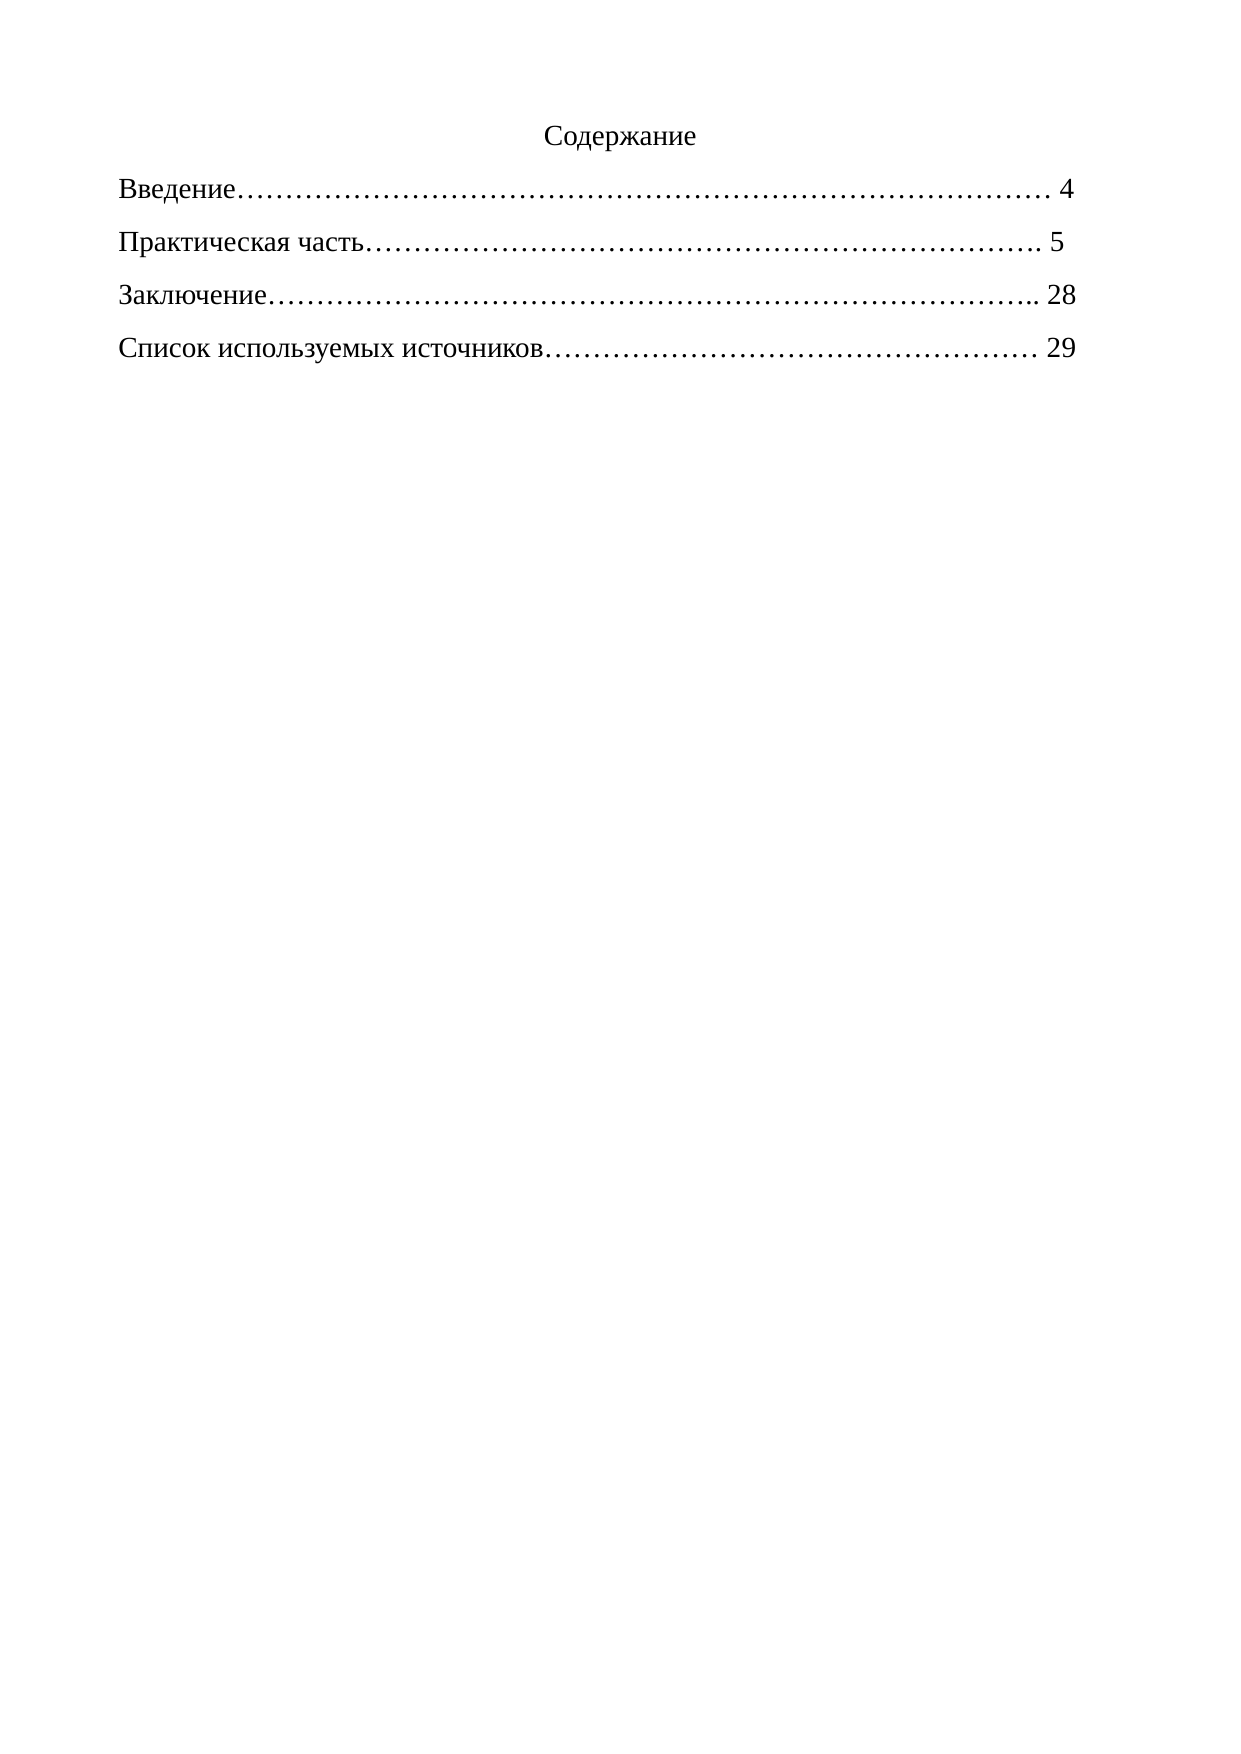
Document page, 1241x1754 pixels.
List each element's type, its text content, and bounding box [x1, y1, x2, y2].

text Содержание [118, 118, 1122, 152]
text Заключение…………………………………………………………………….. 28 [118, 277, 1122, 311]
text Практическая часть……………………………………………………………. 5 [118, 224, 1122, 258]
text Список используемых источников…………………………………………… 29 [118, 331, 1122, 364]
text Введение………………………………………………………………………… 4 [118, 171, 1122, 205]
